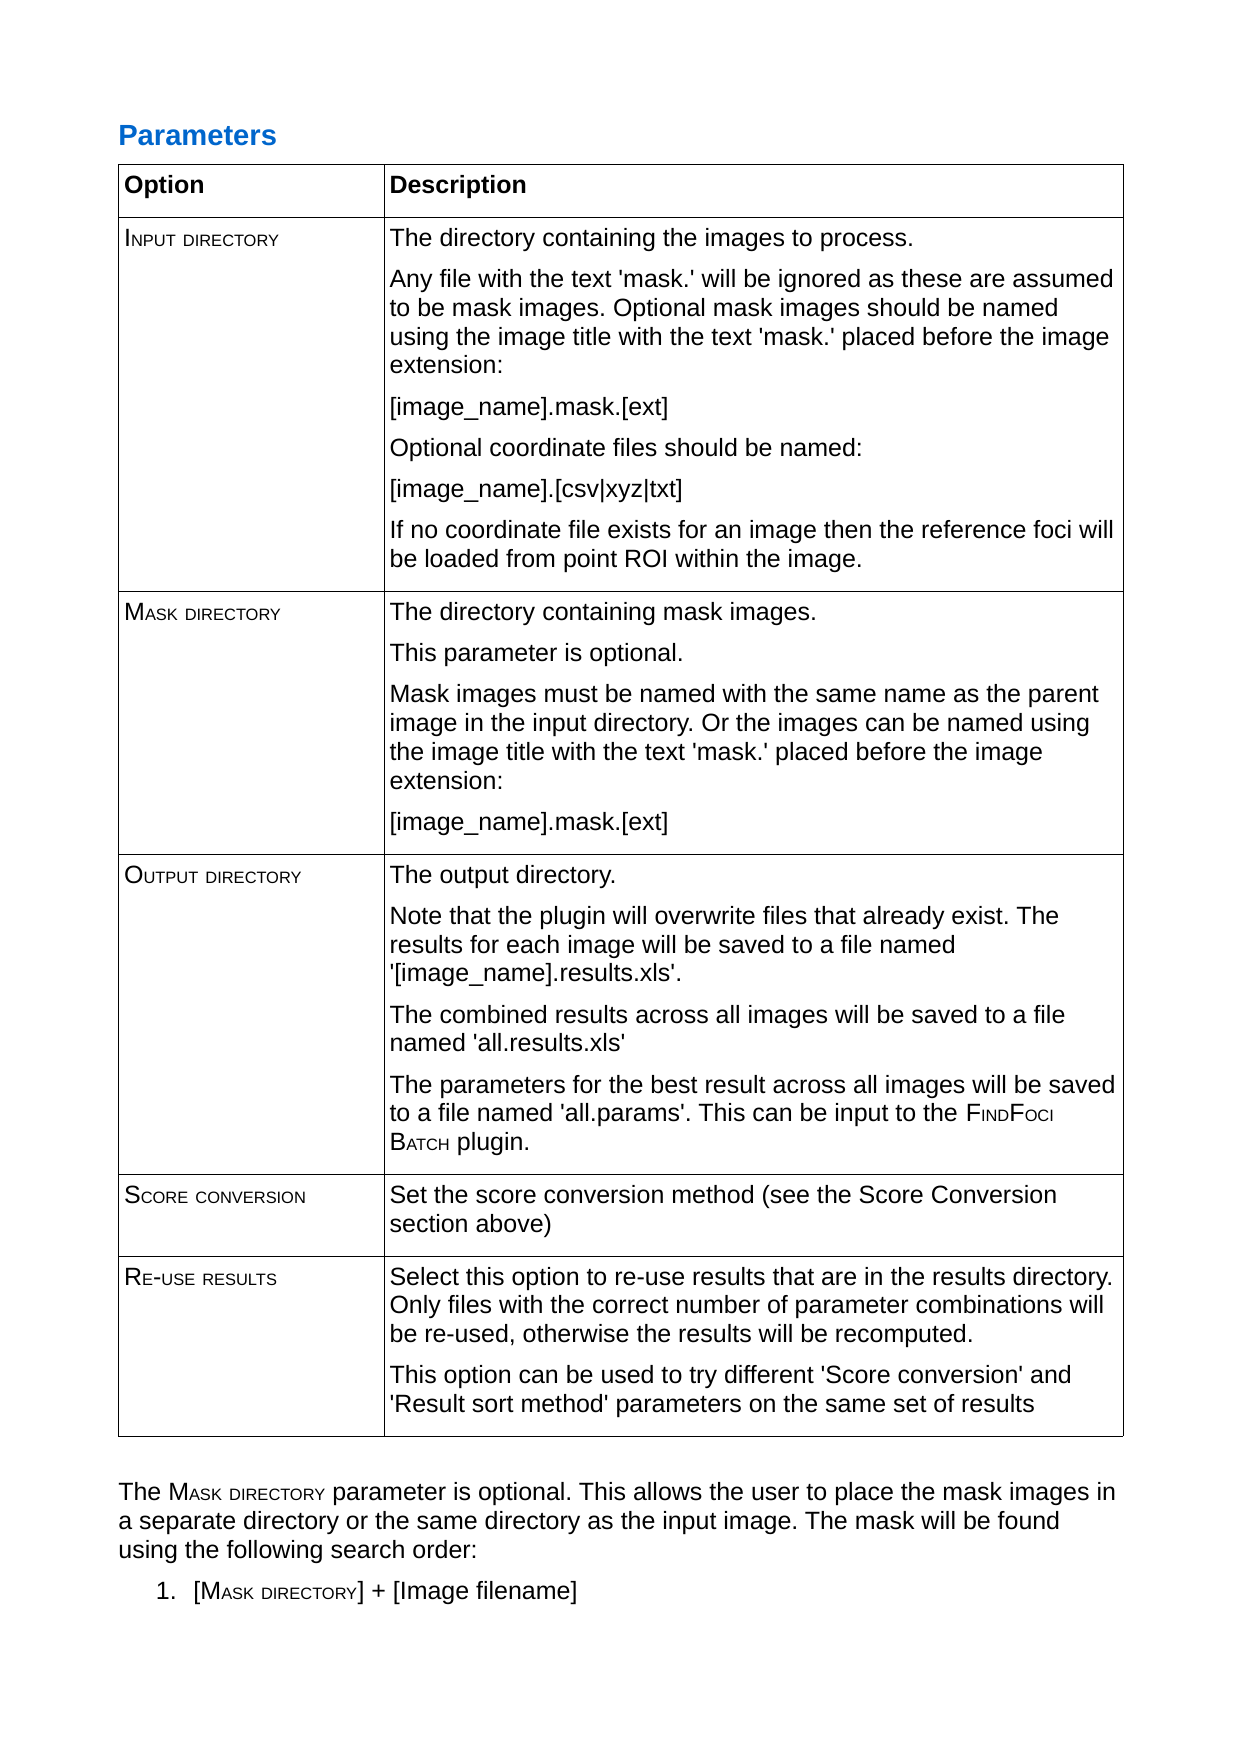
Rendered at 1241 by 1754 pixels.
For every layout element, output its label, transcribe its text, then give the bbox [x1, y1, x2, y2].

table_cell The directory containing mask images. This parameter is optional. Mask images must be named with the same name as the parent image in the input directory. Or the images can be named using the image title with the text 'mask.' placed before the image extension: [image_name].mask.[ext] [385, 592, 1123, 854]
table_cell Input directory [119, 218, 384, 591]
table_cell Select this option to re-use results that are in the results directory. Only files with the correct number of parameter combinations will be re-used, otherwise the results will be recomputed. This option can be used to try different 'Score conversion' and 'Result sort method' parameters on the same set of results [385, 1257, 1123, 1436]
table_cell Output directory [119, 855, 384, 1174]
table_cell The output directory. Note that the plugin will overwrite files that already exist. The results for each image will be saved to a file named '[image_name].results.xls'. The combined results across all images will be saved to a file named 'all.results.xls' The parameters for the best result across all images will be saved to a file named 'all.params'. This can be input to the FindFoci Batch plugin. [385, 855, 1123, 1174]
list [Mask directory] + [Image filename] [156, 1576, 1122, 1605]
table_header Description [385, 165, 1123, 217]
table_cell Set the score conversion method (see the Score Conversion section above) [385, 1175, 1123, 1256]
table_cell Score conversion [119, 1175, 384, 1256]
subtitle Parameters [118, 118, 1122, 152]
table_header Option [119, 165, 384, 217]
table_cell The directory containing the images to process. Any file with the text 'mask.' will be ignored as these are assumed to be mask images. Optional mask images should be named using the image title with the text 'mask.' placed before the image extension: [image_name].mask.[ext] Optional coordinate files should be named: [image_name].[csv|xyz|txt] If no coordinate file exists for an image then the reference foci will be loaded from point ROI within the image. [385, 218, 1123, 591]
table_cell Re-use results [119, 1257, 384, 1436]
table_cell Mask directory [119, 592, 384, 854]
text The Mask directory parameter is optional. This allows the user to place the mask images in a separate directory or the same directory as the input image. The mask will be found using the following search order: [118, 1477, 1122, 1564]
